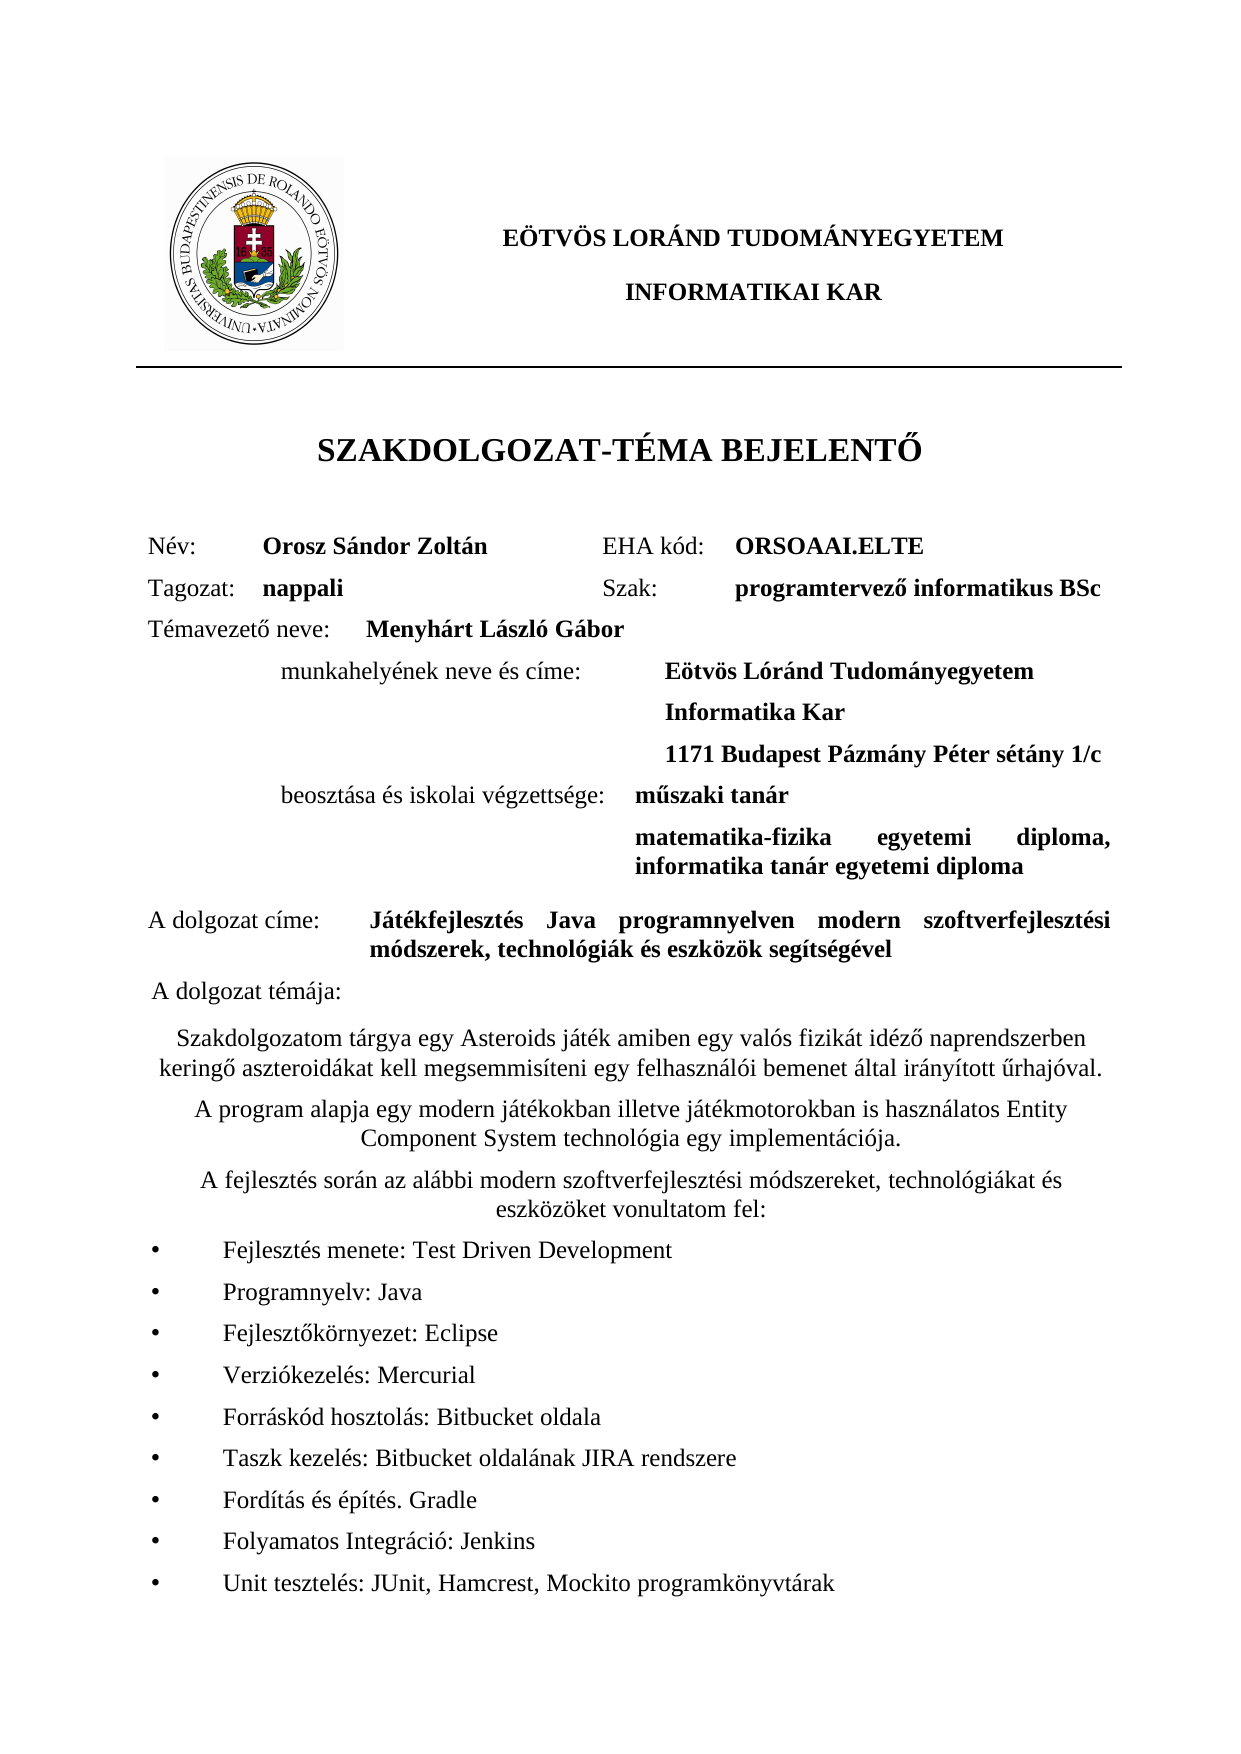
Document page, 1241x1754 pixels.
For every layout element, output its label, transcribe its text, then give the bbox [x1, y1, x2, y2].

table_header [136, 148, 384, 366]
table_header Orosz Sándor Zoltán [251, 531, 591, 572]
text SZAKDOLGOZAT-TÉMA BEJELENTŐ [148, 430, 1092, 468]
table_cell műszaki tanár matematika-fizika egyetemi diploma, informatika tanár egyetemi diploma [620, 780, 1122, 892]
table_cell Tagozat: [136, 573, 251, 614]
table_cell Szak: [591, 573, 724, 614]
table_cell munkahelyének neve és címe: [136, 656, 620, 780]
table_cell Témavezető neve: [136, 614, 354, 656]
picture [164, 156, 344, 351]
table_header EÖTVÖS LORÁND TUDOMÁNYEGYETEM INFORMATIKAI KAR [384, 148, 1122, 366]
table_cell A dolgozat címe: [136, 893, 340, 963]
table_header EHA kód: [591, 531, 724, 572]
table_header Név: [136, 531, 251, 572]
table_header ORSOAAI.ELTE [724, 531, 1122, 572]
table_cell Menyhárt László Gábor [355, 614, 1122, 656]
table_cell programtervező informatikus BSc [724, 573, 1122, 614]
table_cell nappali [251, 573, 591, 614]
table_cell beosztása és iskolai végzettsége: [136, 780, 620, 892]
table_cell Eötvös Lóránd Tudományegyetem Informatika Kar 1171 Budapest Pázmány Péter sétány 1/c [620, 656, 1122, 780]
table_cell A dolgozat témája: Szakdolgozatom tárgya egy Asteroids játék amiben egy valós fizikát idéző naprendszerben keringő aszteroidákat kell megsemmisíteni egy felhasználói bemenet által irányított űrhajóval. A program alapja egy modern játékokban illetve játékmotorokban is használatos Entity Component System technológia egy implementációja. A fejlesztés során az alábbi modern szoftverfejlesztési módszereket, technológiákat és eszközöket vonultatom fel: Fejlesztés menete: Test Driven Development Programnyelv: Java Fejlesztőkörnyezet: Eclipse Verziókezelés: Mercurial Forráskód hosztolás: Bitbucket oldala Taszk kezelés: Bitbucket oldalának JIRA rendszere Fordítás és építés. Gradle Folyamatos Integráció: Jenkins Unit tesztelés: JUnit, Hamcrest, Mockito programkönyvtárak Megjelenítés: OpenGL renderelés JOGL segítségével [136, 963, 1122, 1603]
table_cell Játékfejlesztés Java programnyelven modern szoftverfejlesztési módszerek, technológiák és eszközök segítségével [340, 893, 1122, 963]
